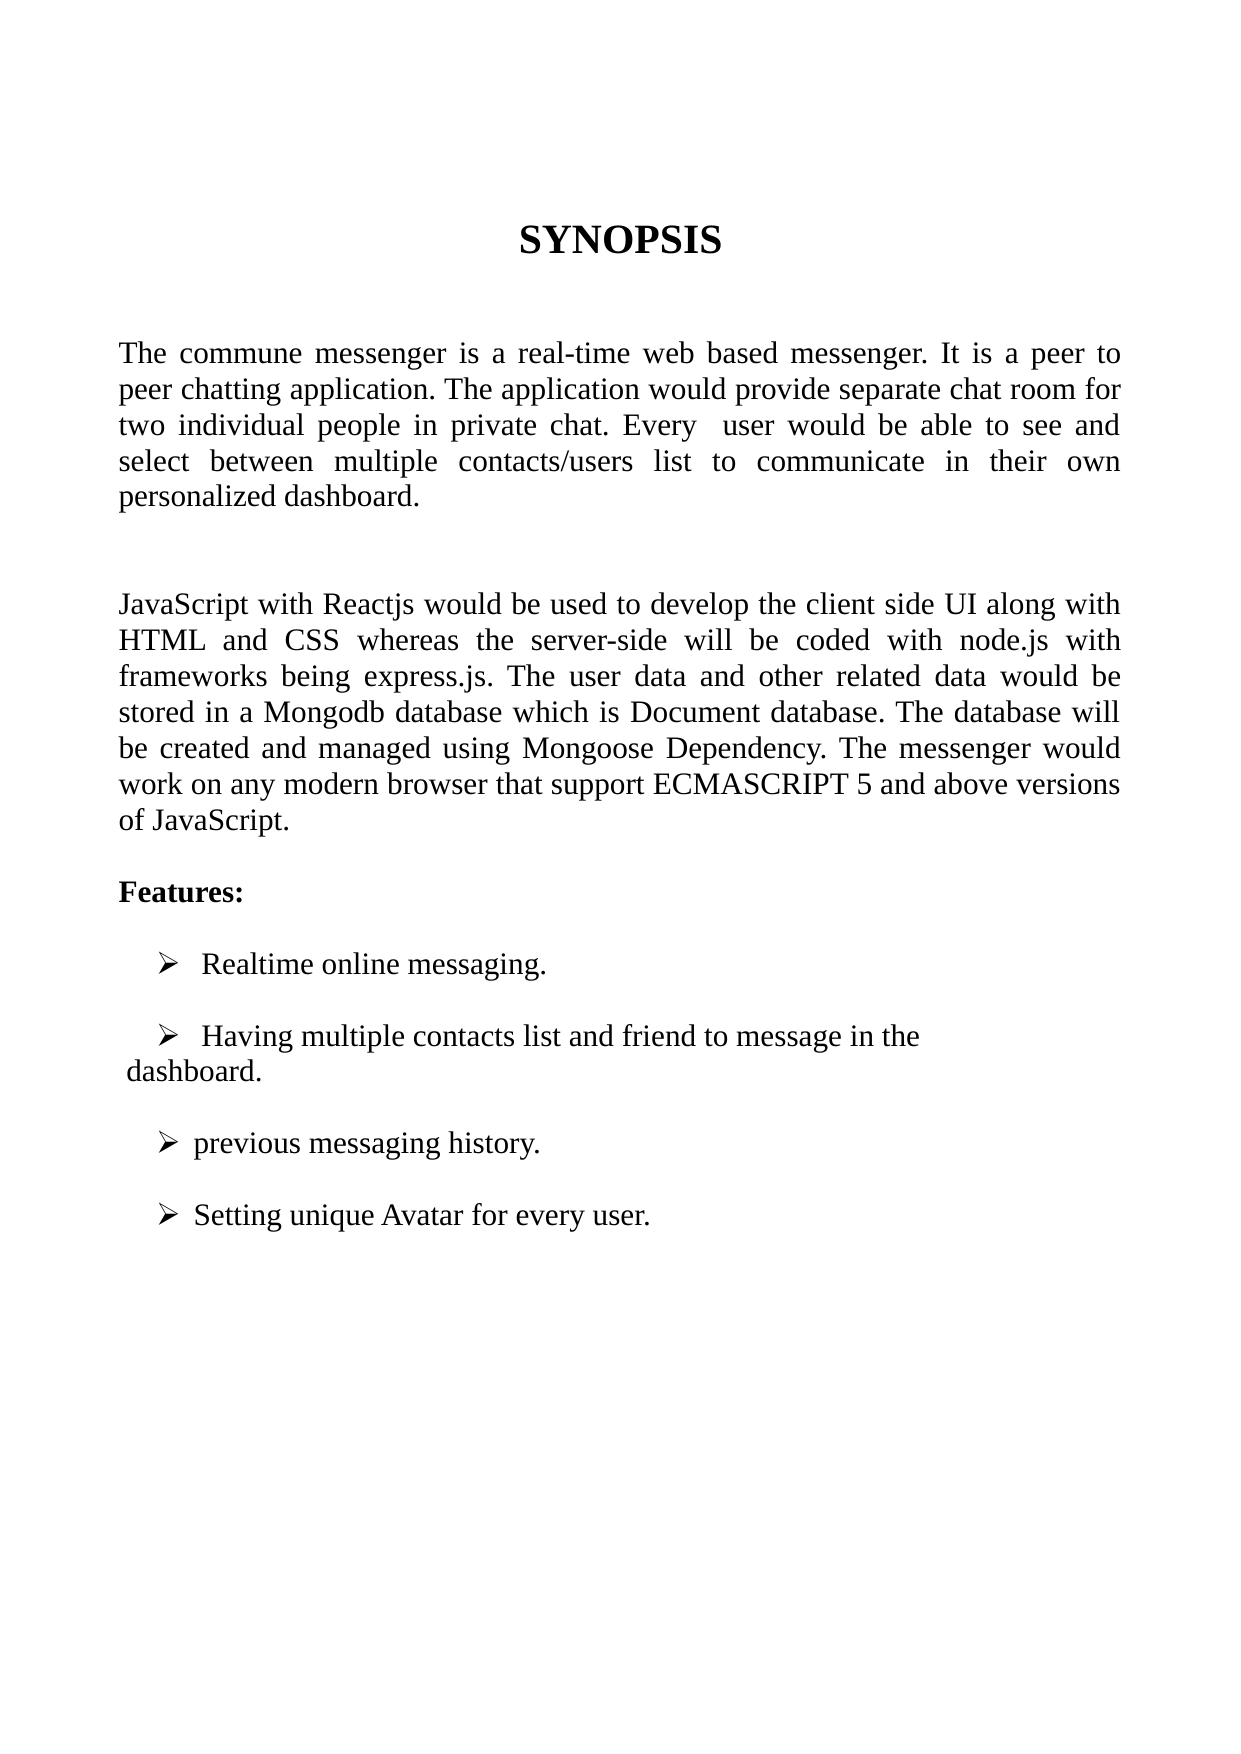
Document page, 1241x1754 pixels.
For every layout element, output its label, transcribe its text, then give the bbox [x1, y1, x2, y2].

text Features: [118, 873, 1122, 909]
list Having multiple contacts list and friend to message in the [156, 1017, 1122, 1053]
text dashboard. [118, 1053, 1122, 1089]
list Setting unique Avatar for every user. [156, 1196, 1122, 1232]
list previous messaging history. [156, 1124, 1122, 1161]
text JavaScript with Reactjs would be used to develop the client side UI along with HTML and CSS whereas the server-side will be coded with node.js with frameworks being express.js. The user data and other related data would be stored in a Mongodb database which is Document database. The database will be created and managed using Mongoose Dependency. The messenger would work on any modern browser that support ECMASCRIPT 5 and above versions of JavaScript. [118, 586, 1122, 837]
text The commune messenger is a real-time web based messenger. It is a peer to peer chatting application. The application would provide separate chat room for two individual people in private chat. Every user would be able to see and select between multiple contacts/users list to communicate in their own personalized dashboard. [118, 334, 1122, 514]
text SYNOPSIS [118, 214, 1122, 262]
list Realtime online messaging. [156, 945, 1122, 981]
